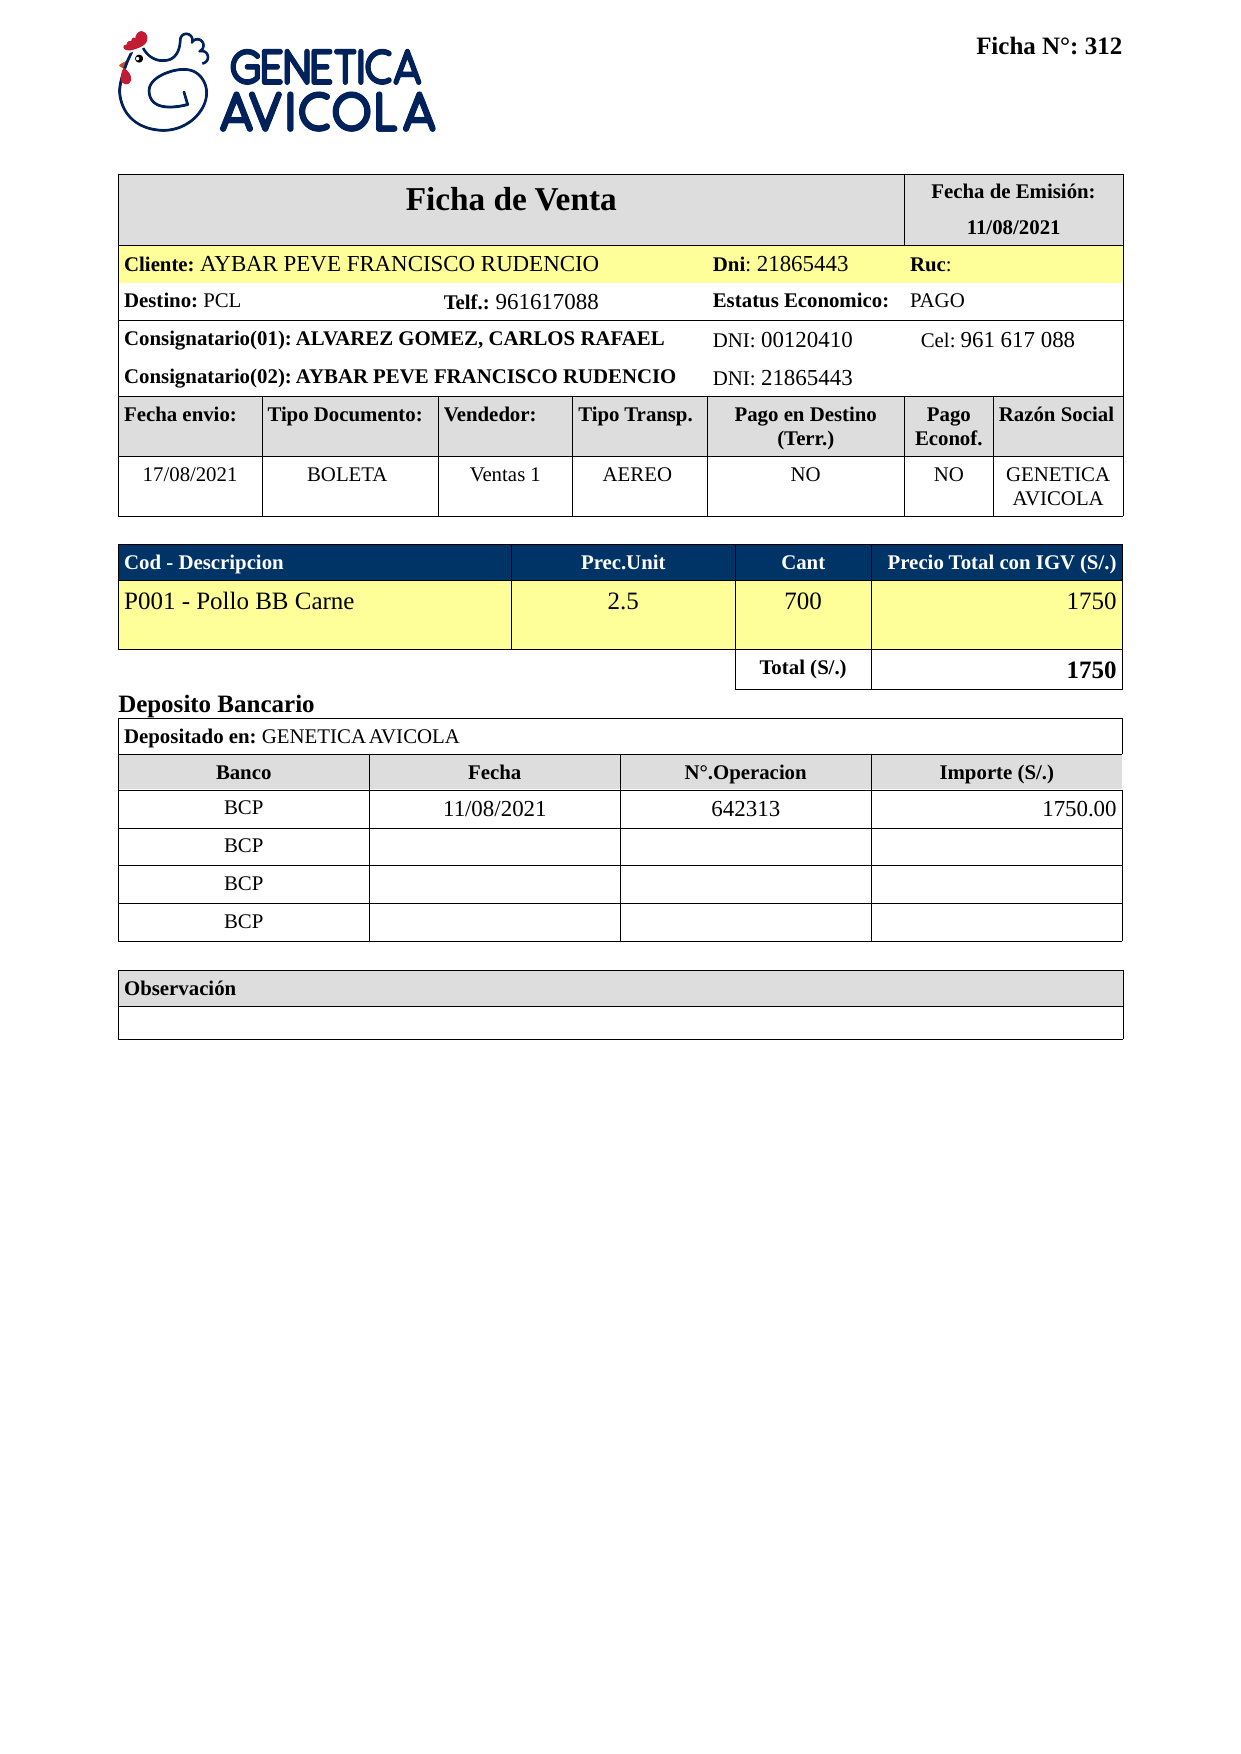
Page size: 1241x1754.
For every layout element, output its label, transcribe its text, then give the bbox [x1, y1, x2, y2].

table_cell [621, 829, 871, 865]
picture [118, 31, 436, 132]
table_cell 642313 [621, 791, 871, 827]
table_header Precio Total con IGV (S/.) [872, 545, 1122, 580]
table_cell [621, 866, 871, 903]
table_cell Pago Econof. [905, 397, 993, 456]
table_cell Estatus Economico: [707, 283, 904, 320]
table_cell Vendedor: [439, 397, 572, 456]
table_cell BCP [119, 829, 369, 865]
table_cell Pago en Destino (Terr.) [708, 397, 904, 456]
table_cell 11/08/2021 [905, 209, 1123, 245]
table_cell AEREO [573, 457, 707, 516]
table_cell GENETICA AVICOLA [994, 457, 1123, 516]
table_cell DNI: 21865443 [707, 358, 1123, 396]
table_header Observación [119, 971, 1123, 1006]
table_cell [872, 829, 1122, 865]
table_cell Dni: 21865443 [707, 246, 904, 283]
table_cell Tipo Documento: [263, 397, 438, 456]
table_cell Destino: PCL [119, 283, 438, 320]
table_cell 11/08/2021 [370, 791, 620, 827]
table_cell [872, 866, 1122, 903]
table_cell Total (S/.) [736, 650, 871, 689]
table_cell Fecha envio: [119, 397, 262, 456]
table_header Prec.Unit [512, 545, 735, 580]
table_cell Cel: 961 617 088 [915, 321, 1123, 358]
table_cell 2.5 [512, 581, 735, 649]
table_cell Ruc: [904, 246, 1123, 283]
table_cell [119, 1007, 1123, 1039]
table_cell [511, 650, 735, 689]
table_cell [370, 866, 620, 903]
table_header Cod - Descripcion [119, 545, 511, 580]
table_cell [370, 904, 620, 941]
table_cell Banco [119, 755, 369, 789]
table_cell BOLETA [263, 457, 438, 516]
table_cell 17/08/2021 [119, 457, 262, 516]
table_cell NO [905, 457, 993, 516]
table_header Fecha de Emisión: [905, 175, 1123, 209]
table_cell Razón Social [994, 397, 1123, 456]
table_cell [370, 829, 620, 865]
table_cell Consignatario(02): AYBAR PEVE FRANCISCO RUDENCIO [119, 358, 707, 396]
table_cell N°.Operacion [621, 755, 871, 789]
table_cell Fecha [370, 755, 620, 789]
table_header Cant [736, 545, 871, 580]
table_header Ficha de Venta [119, 175, 904, 245]
text Deposito Bancario [118, 689, 1122, 718]
table_cell DNI: 00120410 [707, 321, 915, 358]
table_cell 700 [736, 581, 871, 649]
table_cell [621, 904, 871, 941]
table_cell Consignatario(01): ALVAREZ GOMEZ, CARLOS RAFAEL [119, 321, 707, 358]
table_cell Ventas 1 [439, 457, 572, 516]
table_cell 1750 [872, 650, 1122, 689]
table_cell BCP [119, 791, 369, 827]
table_cell NO [708, 457, 904, 516]
table_header Depositado en: GENETICA AVICOLA [119, 719, 1122, 754]
table_cell PAGO [904, 283, 1123, 320]
table_cell 1750.00 [872, 791, 1122, 827]
table_cell Tipo Transp. [573, 397, 707, 456]
table_cell [118, 650, 511, 689]
table_cell 1750 [872, 581, 1122, 649]
table_cell BCP [119, 904, 369, 941]
table_cell [872, 904, 1122, 941]
table_cell Telf.: 961617088 [438, 283, 707, 320]
table_cell Importe (S/.) [872, 755, 1122, 789]
table_cell Cliente: AYBAR PEVE FRANCISCO RUDENCIO [119, 246, 707, 283]
table_cell BCP [119, 866, 369, 903]
table_cell P001 - Pollo BB Carne [119, 581, 511, 649]
